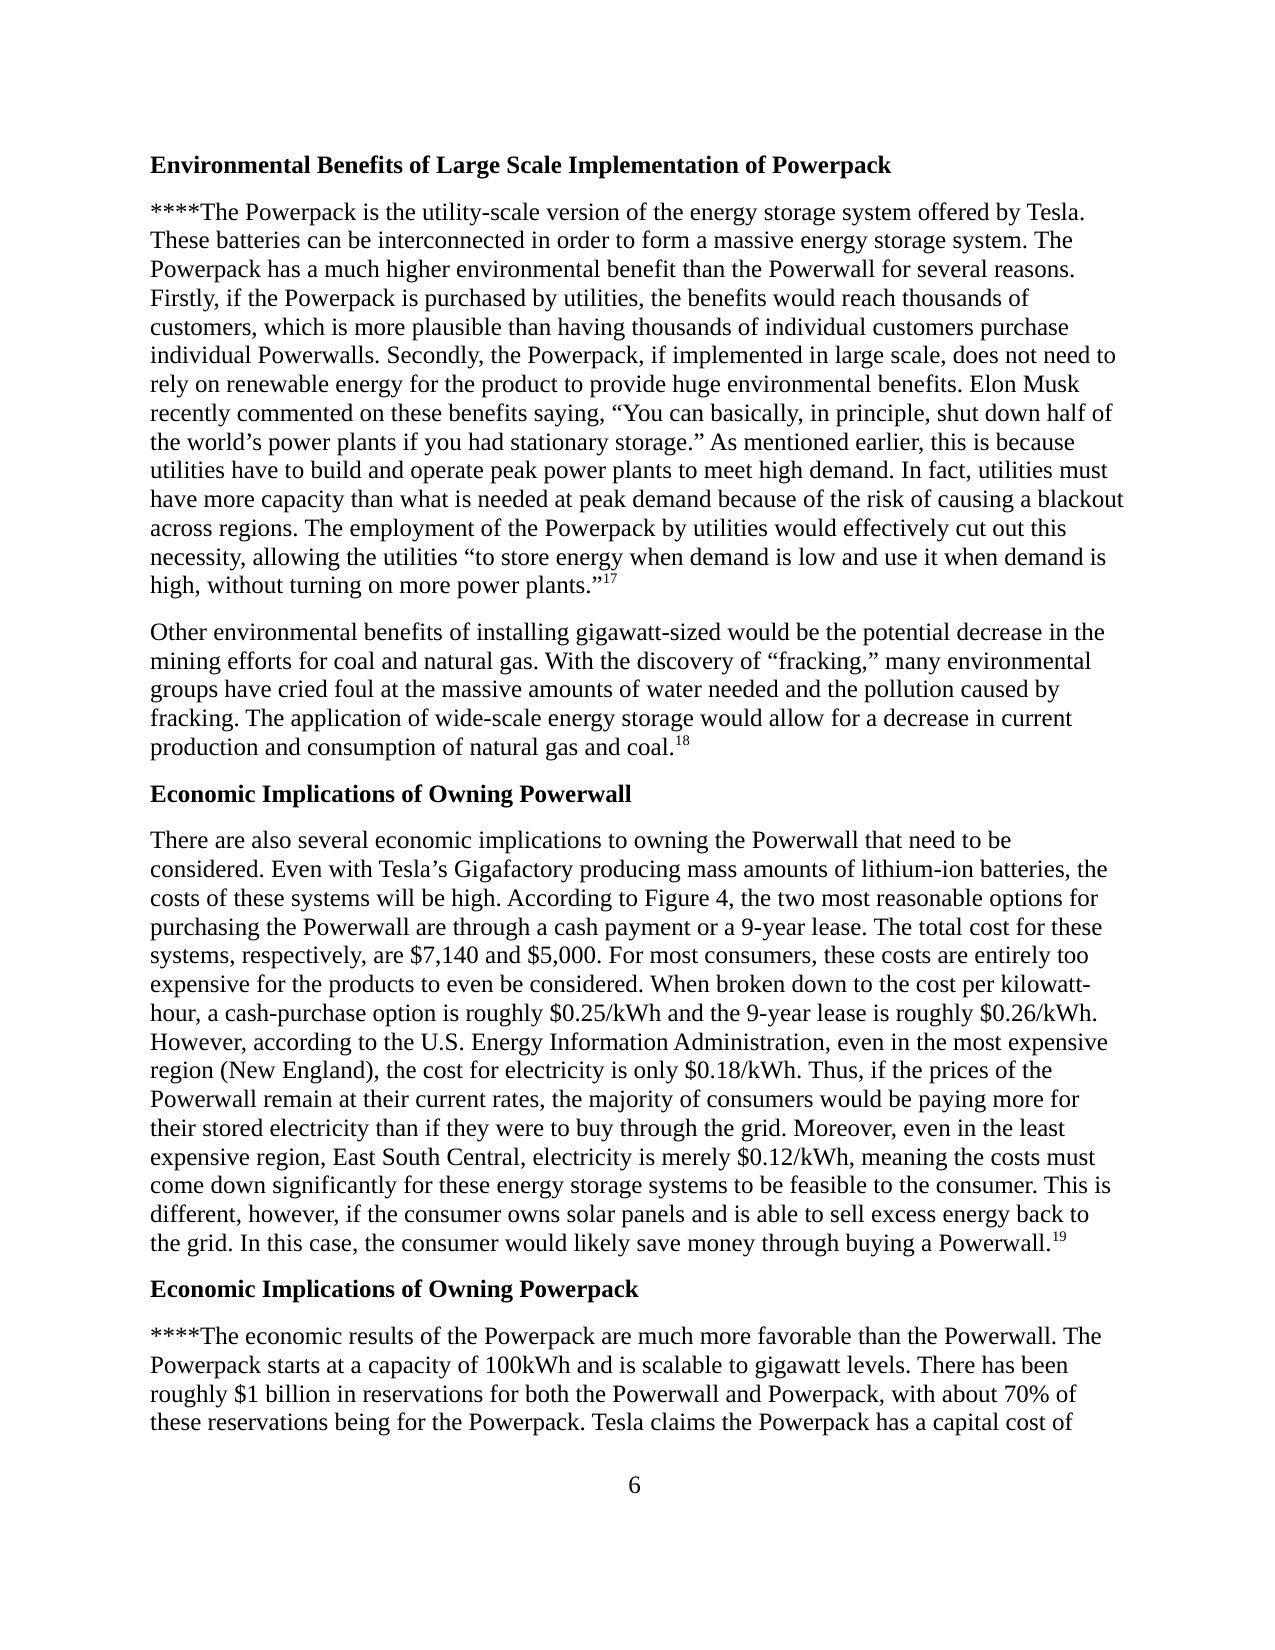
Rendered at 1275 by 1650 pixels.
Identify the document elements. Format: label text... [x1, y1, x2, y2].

text ****The economic results of the Powerpack are much more favorable than the Powerwall. The Powerpack starts at a capacity of 100kWh and is scalable to gigawatt levels. There has been roughly $1 billion in reservations for both the Powerwall and Powerpack, with about 70% of these reservations being for the Powerpack. Tesla claims the Powerpack has a capital cost of [150, 1321, 1125, 1436]
text Other environmental benefits of installing gigawatt-sized would be the potential decrease in the mining efforts for coal and natural gas. With the discovery of “fracking,” many environmental groups have cried foul at the massive amounts of water needed and the pollution caused by fracking. The application of wide-scale energy storage would allow for a decrease in current production and consumption of natural gas and coal.18 [150, 617, 1125, 761]
text ****The Powerpack is the utility-scale version of the energy storage system offered by Tesla. These batteries can be interconnected in order to form a massive energy storage system. The Powerpack has a much higher environmental benefit than the Powerwall for several reasons. Firstly, if the Powerpack is purchased by utilities, the benefits would reach thousands of customers, which is more plausible than having thousands of individual customers purchase individual Powerwalls. Secondly, the Powerpack, if implemented in large scale, does not need to rely on renewable energy for the product to provide huge environmental benefits. Elon Musk recently commented on these benefits saying, “You can basically, in principle, shut down half of the world’s power plants if you had stationary storage.” As mentioned earlier, this is because utilities have to build and operate peak power plants to meet high demand. In fact, utilities must have more capacity than what is needed at peak demand because of the risk of causing a blackout across regions. The employment of the Powerpack by utilities would effectively cut out this necessity, allowing the utilities “to store energy when demand is low and use it when demand is high, without turning on more power plants.”17 [150, 197, 1125, 599]
text Economic Implications of Owning Powerwall [150, 779, 1125, 807]
text Environmental Benefits of Large Scale Implementation of Powerpack [150, 150, 1125, 179]
text Economic Implications of Owning Powerpack [150, 1274, 1125, 1303]
text There are also several economic implications to owning the Powerwall that need to be considered. Even with Tesla’s Gigafactory producing mass amounts of lithium-ion batteries, the costs of these systems will be high. According to Figure 4, the two most reasonable options for purchasing the Powerwall are through a cash payment or a 9-year lease. The total cost for these systems, respectively, are $7,140 and $5,000. For most consumers, these costs are entirely too expensive for the products to even be considered. When broken down to the cost per kilowatt-hour, a cash-purchase option is roughly $0.25/kWh and the 9-year lease is roughly $0.26/kWh. However, according to the U.S. Energy Information Administration, even in the most expensive region (New England), the cost for electricity is only $0.18/kWh. Thus, if the prices of the Powerwall remain at their current rates, the majority of consumers would be paying more for their stored electricity than if they were to buy through the grid. Moreover, even in the least expensive region, East South Central, electricity is merely $0.12/kWh, meaning the costs must come down significantly for these energy storage systems to be feasible to the consumer. This is different, however, if the consumer owns solar panels and is able to sell excess energy back to the grid. In this case, the consumer would likely save money through buying a Powerwall.19 [150, 825, 1125, 1257]
